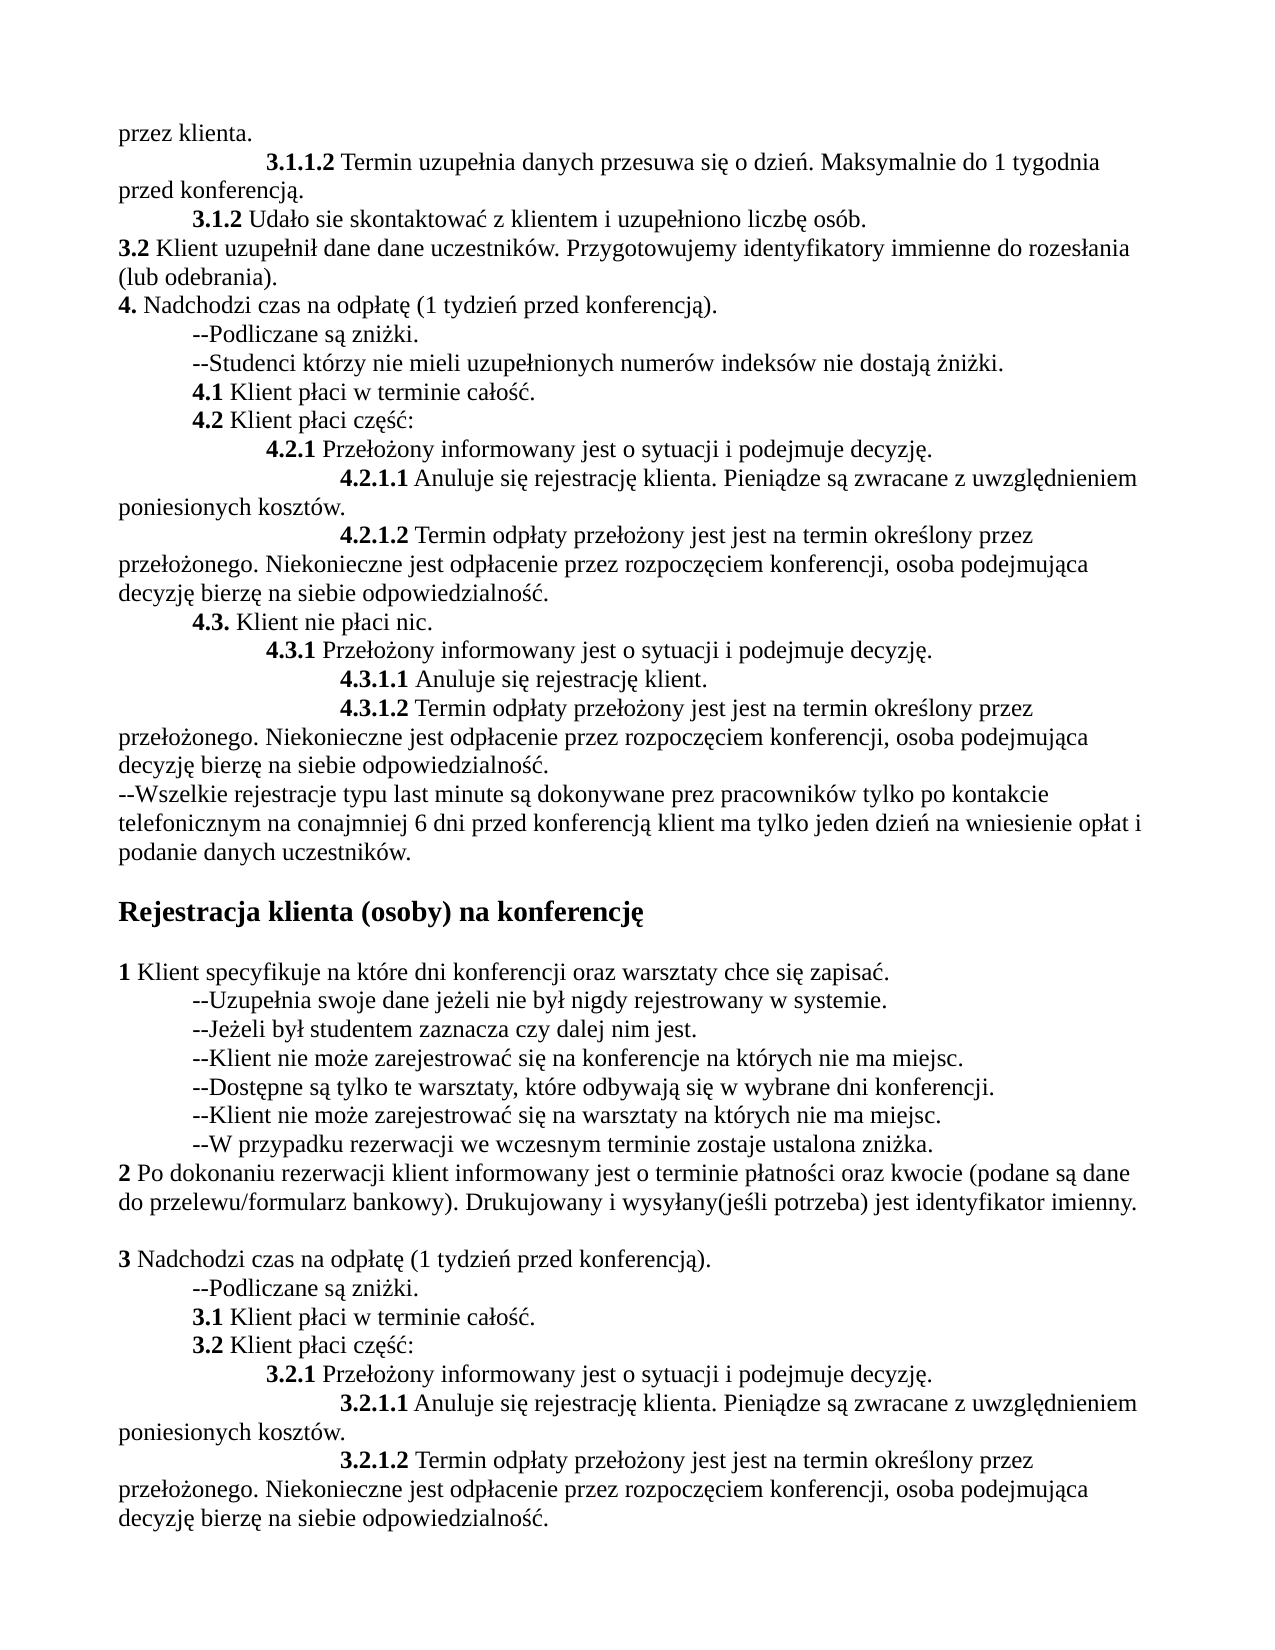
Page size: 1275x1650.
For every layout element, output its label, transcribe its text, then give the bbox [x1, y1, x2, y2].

text 3 Nadchodzi czas na odpłatę (1 tydzień przed konferencją). [118, 1244, 1157, 1273]
text 3.2.1 Przełożony informowany jest o sytuacji i podejmuje decyzję. [118, 1359, 1157, 1388]
text 3.2 Klient uzupełnił dane dane uczestników. Przygotowujemy identyfikatory immienne do rozesłania (lub odebrania). [118, 233, 1157, 291]
text 4. Nadchodzi czas na odpłatę (1 tydzień przed konferencją). [118, 291, 1157, 319]
text 3.1.1.2 Termin uzupełnia danych przesuwa się o dzień. Maksymalnie do 1 tygodnia przed konferencją. [118, 147, 1157, 204]
text przez klienta. [118, 118, 1157, 147]
text 3.1 Klient płaci w terminie całość. [118, 1302, 1157, 1330]
text --Podliczane są zniżki. [118, 319, 1157, 348]
text --Studenci którzy nie mieli uzupełnionych numerów indeksów nie dostają żniżki. [118, 348, 1157, 377]
text 4.3.1.2 Termin odpłaty przełożony jest jest na termin określony przez przełożonego. Niekonieczne jest odpłacenie przez rozpoczęciem konferencji, osoba podejmująca decyzję bierzę na siebie odpowiedzialność. [118, 693, 1157, 779]
text 4.3. Klient nie płaci nic. [118, 607, 1157, 636]
text --Jeżeli był studentem zaznacza czy dalej nim jest. [118, 1014, 1157, 1043]
text --Klient nie może zarejestrować się na warsztaty na których nie ma miejsc. [118, 1100, 1157, 1129]
text 3.1.2 Udało sie skontaktować z klientem i uzupełniono liczbę osób. [118, 204, 1157, 233]
text --Klient nie może zarejestrować się na konferencje na których nie ma miejsc. [118, 1043, 1157, 1072]
text 4.2.1.2 Termin odpłaty przełożony jest jest na termin określony przez przełożonego. Niekonieczne jest odpłacenie przez rozpoczęciem konferencji, osoba podejmująca decyzję bierzę na siebie odpowiedzialność. [118, 521, 1157, 607]
text --Dostępne są tylko te warsztaty, które odbywają się w wybrane dni konferencji. [118, 1072, 1157, 1100]
text 2 Po dokonaniu rezerwacji klient informowany jest o terminie płatności oraz kwocie (podane są dane do przelewu/formularz bankowy). Drukujowany i wysyłany(jeśli potrzeba) jest identyfikator imienny. [118, 1158, 1157, 1215]
text 1 Klient specyfikuje na które dni konferencji oraz warsztaty chce się zapisać. [118, 957, 1157, 985]
text 3.2.1.2 Termin odpłaty przełożony jest jest na termin określony przez przełożonego. Niekonieczne jest odpłacenie przez rozpoczęciem konferencji, osoba podejmująca decyzję bierzę na siebie odpowiedzialność. [118, 1445, 1157, 1532]
text 3.2 Klient płaci część: [118, 1330, 1157, 1359]
text 3.2.1.1 Anuluje się rejestrację klienta. Pieniądze są zwracane z uwzględnieniem poniesionych kosztów. [118, 1388, 1157, 1445]
text 4.2 Klient płaci część: [118, 406, 1157, 434]
text 4.1 Klient płaci w terminie całość. [118, 377, 1157, 406]
text --W przypadku rezerwacji we wczesnym terminie zostaje ustalona zniżka. [118, 1129, 1157, 1158]
text --Wszelkie rejestracje typu last minute są dokonywane prez pracowników tylko po kontakcie telefonicznym na conajmniej 6 dni przed konferencją klient ma tylko jeden dzień na wniesienie opłat i podanie danych uczestników. [118, 779, 1157, 866]
text Rejestracja klienta (osoby) na konferencję [118, 894, 1157, 928]
text --Uzupełnia swoje dane jeżeli nie był nigdy rejestrowany w systemie. [118, 985, 1157, 1014]
text --Podliczane są zniżki. [118, 1273, 1157, 1302]
text 4.2.1 Przełożony informowany jest o sytuacji i podejmuje decyzję. [118, 434, 1157, 463]
text 4.2.1.1 Anuluje się rejestrację klienta. Pieniądze są zwracane z uwzględnieniem poniesionych kosztów. [118, 463, 1157, 521]
text 4.3.1.1 Anuluje się rejestrację klient. [118, 664, 1157, 693]
text 4.3.1 Przełożony informowany jest o sytuacji i podejmuje decyzję. [118, 636, 1157, 664]
